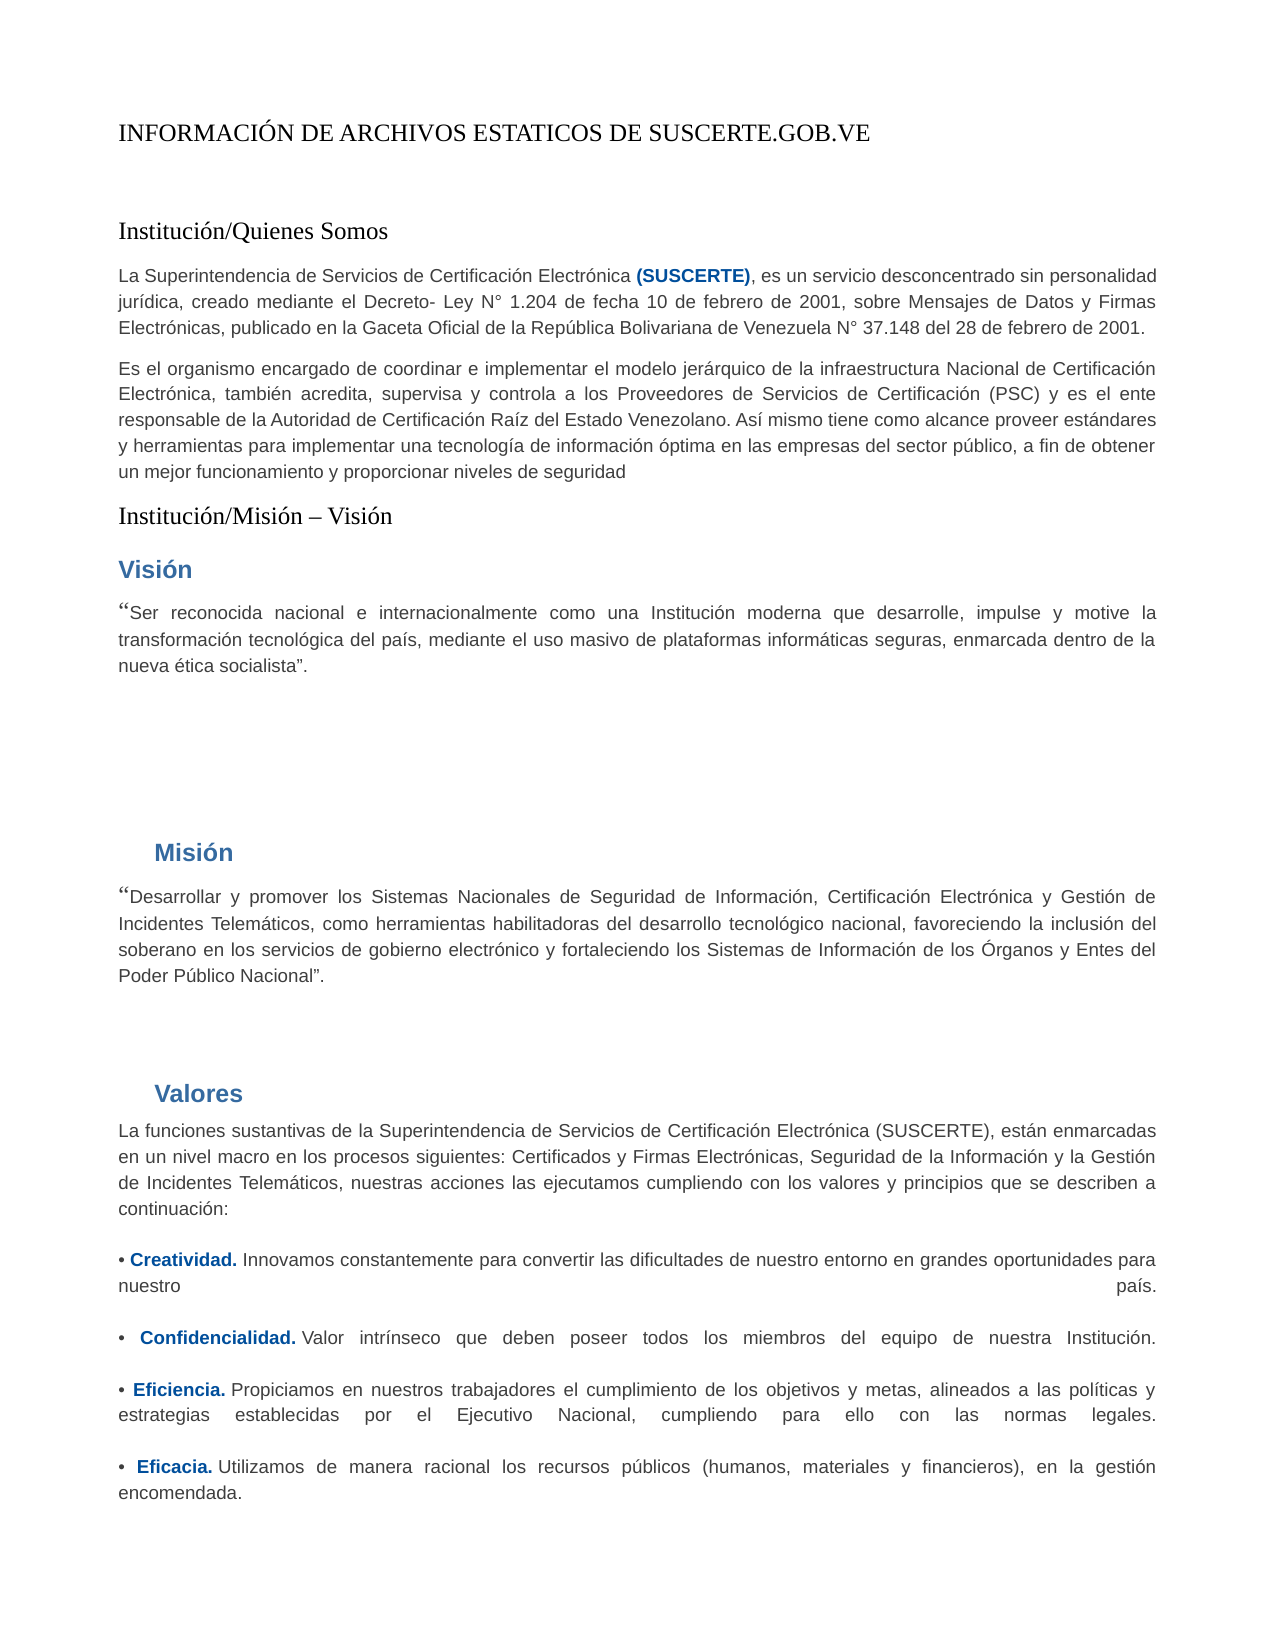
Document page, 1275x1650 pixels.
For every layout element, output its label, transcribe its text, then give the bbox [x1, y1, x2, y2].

subtitle Visión [118, 555, 1157, 584]
text INFORMACIÓN DE ARCHIVOS ESTATICOS DE SUSCERTE.GOB.VE [118, 118, 1157, 147]
text Es el organismo encargado de coordinar e implementar el modelo jerárquico de la infraestructura Nacional de Certificación Electrónica, también acredita, supervisa y controla a los Proveedores de Servicios de Certificación (PSC) y es el ente responsable de la Autoridad de Certificación Raíz del Estado Venezolano. Así mismo tiene como alcance proveer estándares y herramientas para implementar una tecnología de información óptima en las empresas del sector público, a fin de obtener un mejor funcionamiento y proporcionar niveles de seguridad [118, 357, 1157, 482]
subtitle Misión [154, 838, 1157, 867]
text “Desarrollar y promover los Sistemas Nacionales de Seguridad de Información, Certificación Electrónica y Gestión de Incidentes Telemáticos, como herramientas habilitadoras del desarrollo tecnológico nacional, favoreciendo la inclusión del soberano en los servicios de gobierno electrónico y fortaleciendo los Sistemas de Información de los Órganos y Entes del Poder Público Nacional”. [118, 880, 1157, 986]
text La Superintendencia de Servicios de Certificación Electrónica (SUSCERTE), es un servicio desconcentrado sin personalidad jurídica, creado mediante el Decreto- Ley N° 1.204 de fecha 10 de febrero de 2001, sobre Mensajes de Datos y Firmas Electrónicas, publicado en la Gaceta Oficial de la República Bolivariana de Venezuela N° 37.148 del 28 de febrero de 2001. [118, 265, 1157, 338]
text “Ser reconocida nacional e internacionalmente como una Institución moderna que desarrolle, impulse y motive la transformación tecnológica del país, mediante el uso masivo de plataformas informáticas seguras, enmarcada dentro de la nueva ética socialista”. [118, 596, 1157, 677]
text Institución/Misión – Visión [118, 501, 1157, 530]
text La funciones sustantivas de la Superintendencia de Servicios de Certificación Electrónica (SUSCERTE), están enmarcadas en un nivel macro en los procesos siguientes: Certificados y Firmas Electrónicas, Seguridad de la Información y la Gestión de Incidentes Telemáticos, nuestras acciones las ejecutamos cumpliendo con los valores y principios que se describen a continuación: • Creatividad. Innovamos constantemente para convertir las dificultades de nuestro entorno en grandes oportunidades para nuestro país. • Confidencialidad. Valor intrínseco que deben poseer todos los miembros del equipo de nuestra Institución. • Eficiencia. Propiciamos en nuestros trabajadores el cumplimiento de los objetivos y metas, alineados a las políticas y estrategias establecidas por el Ejecutivo Nacional, cumpliendo para ello con las normas legales. • Eficacia. Utilizamos de manera racional los recursos públicos (humanos, materiales y financieros), en la gestión encomendada. [118, 1120, 1157, 1529]
subtitle Valores [154, 1079, 1157, 1108]
text Institución/Quienes Somos [118, 216, 1157, 245]
